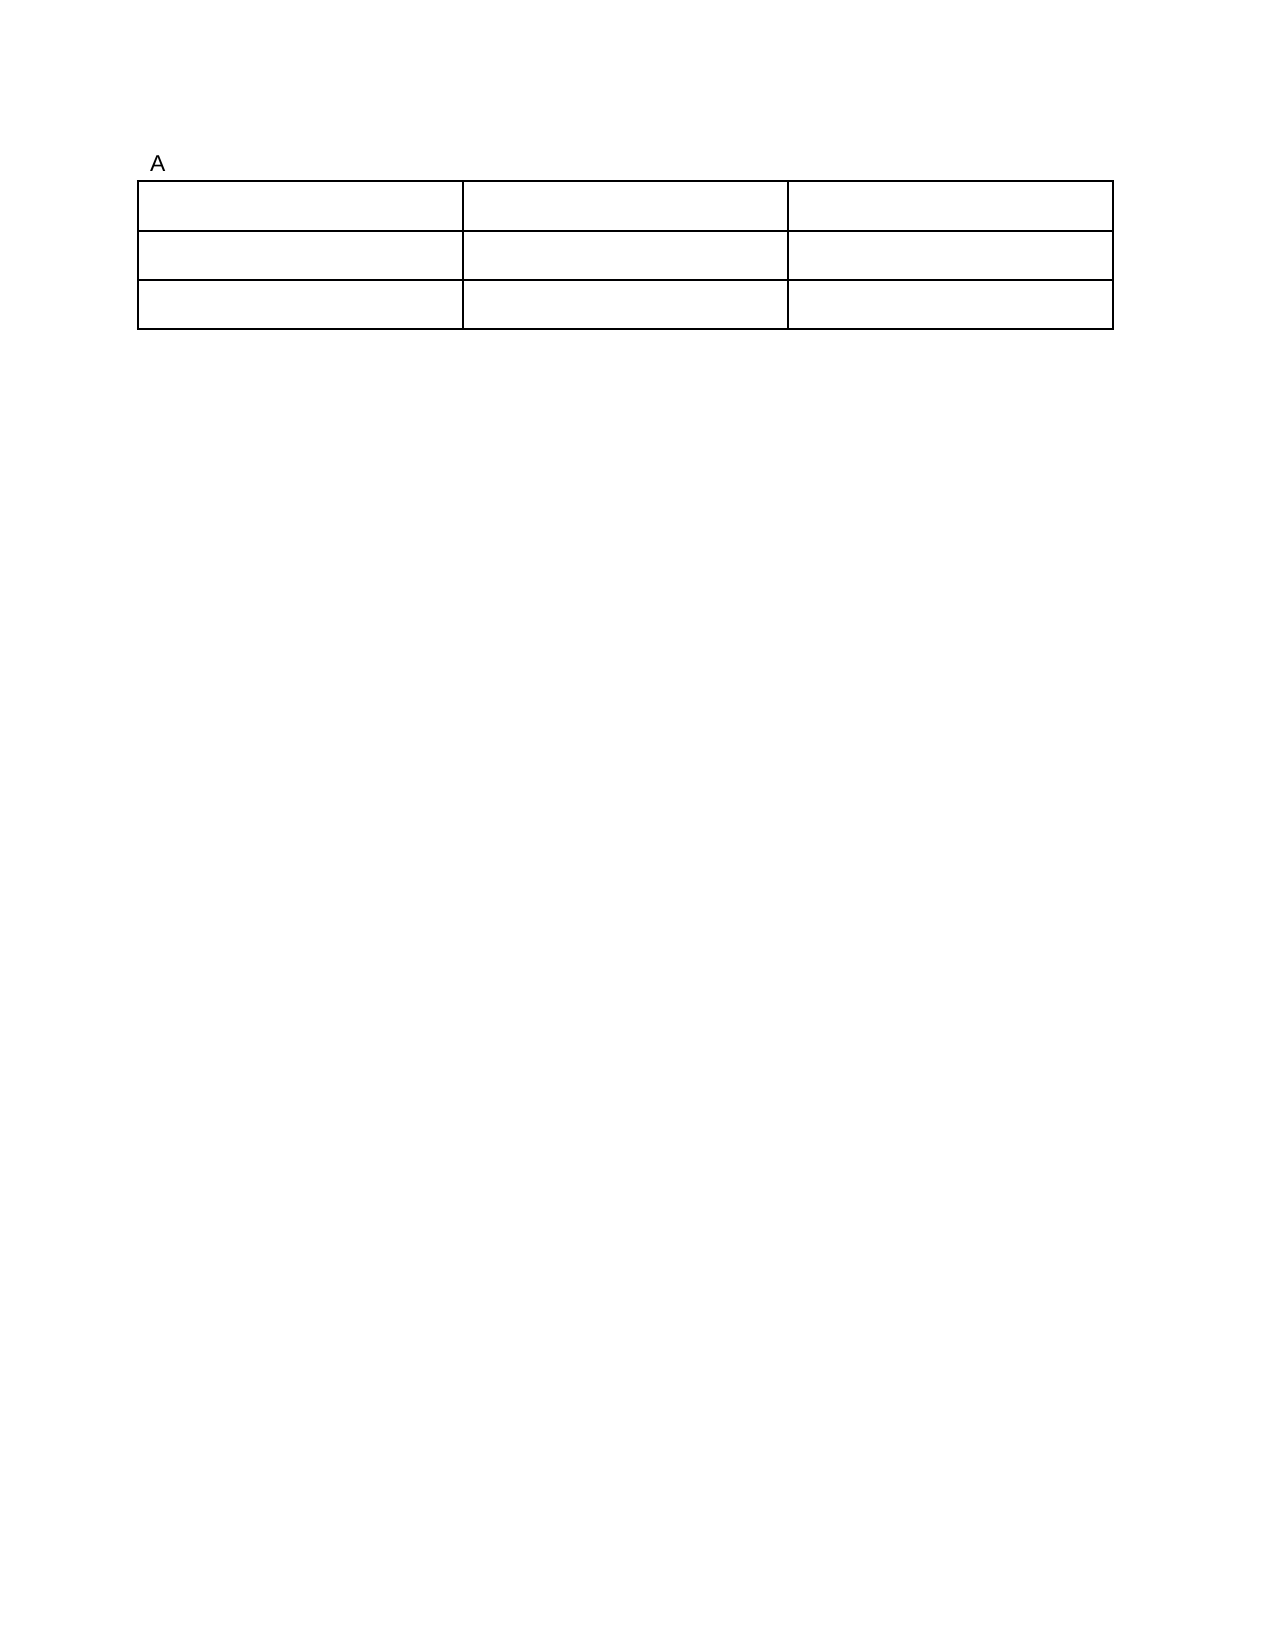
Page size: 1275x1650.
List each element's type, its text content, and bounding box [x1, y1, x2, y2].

table_cell [789, 232, 1112, 279]
table_cell [464, 232, 787, 279]
table_cell [464, 281, 787, 328]
table_cell [789, 281, 1112, 328]
text A [150, 150, 1125, 176]
table_cell [139, 281, 462, 328]
table_header [789, 182, 1112, 229]
table_cell [139, 232, 462, 279]
table_header [139, 182, 462, 229]
table_header [464, 182, 787, 229]
